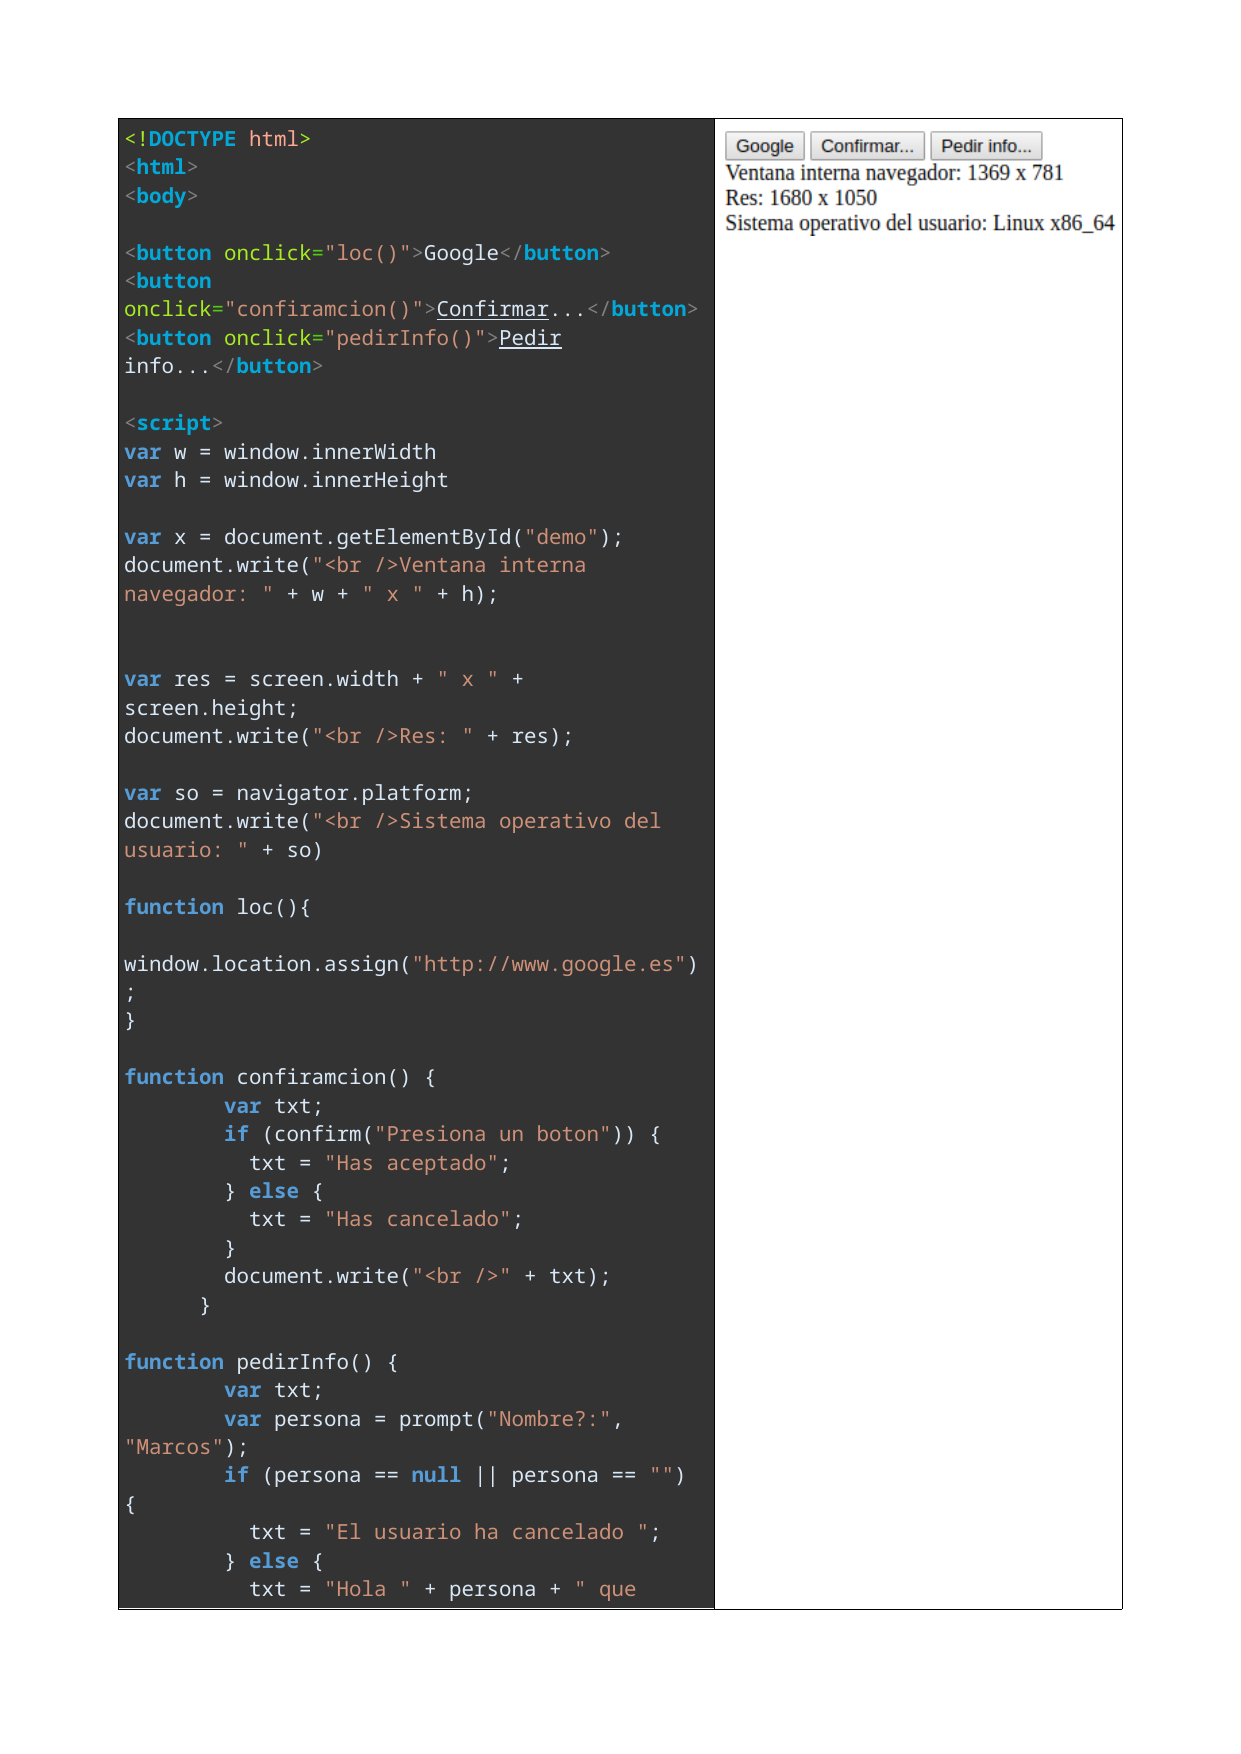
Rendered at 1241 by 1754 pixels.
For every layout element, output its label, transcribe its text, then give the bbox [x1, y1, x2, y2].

table_header <!DOCTYPE html> <html> <body> <button onclick="loc()">Google</button> <button onclick="confiramcion()">Confirmar...</button> <button onclick="pedirInfo()">Pedir info...</button> <script> var w = window.innerWidth var h = window.innerHeight var x = document.getElementById("demo"); document.write("<br />Ventana interna navegador: " + w + " x " + h); var res = screen.width + " x " + screen.height; document.write("<br />Res: " + res); var so = navigator.platform; document.write("<br />Sistema operativo del usuario: " + so) function loc(){ window.location.assign("http://www.google.es"); } function confiramcion() { var txt; if (confirm("Presiona un boton")) { txt = "Has aceptado"; } else { txt = "Has cancelado"; } document.write("<br />" + txt); } function pedirInfo() { var txt; var persona = prompt("Nombre?:", "Marcos"); if (persona == null || persona == "") { txt = "El usuario ha cancelado "; } else { txt = "Hola " + persona + " que [119, 119, 714, 1608]
picture [720, 123, 1117, 236]
table_header [715, 119, 1122, 1608]
